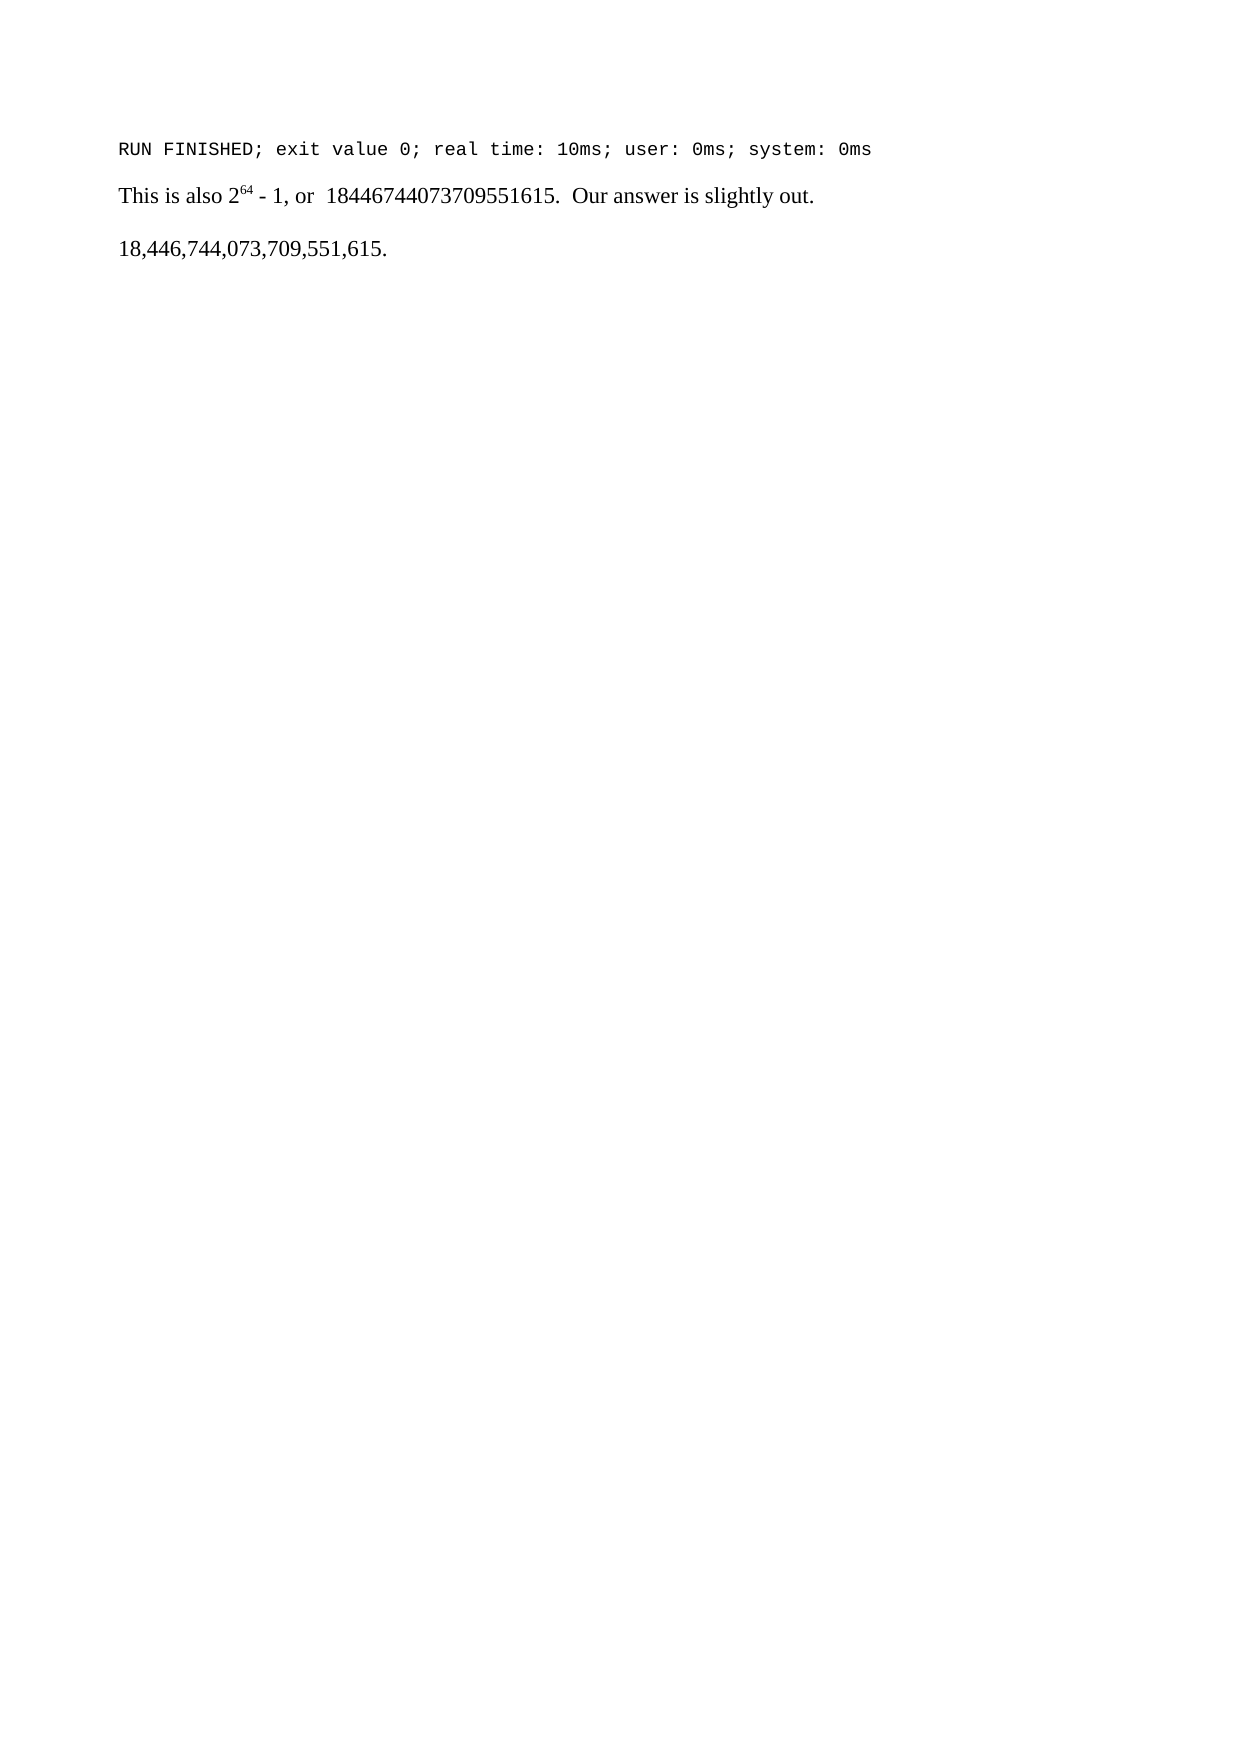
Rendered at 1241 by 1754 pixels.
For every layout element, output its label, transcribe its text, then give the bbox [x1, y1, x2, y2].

text RUN FINISHED; exit value 0; real time: 10ms; user: 0ms; system: 0ms [118, 139, 1122, 161]
text This is also 264 - 1, or 18446744073709551615. Our answer is slightly out. [118, 182, 1122, 208]
text 18,446,744,073,709,551,615. [118, 234, 1122, 261]
